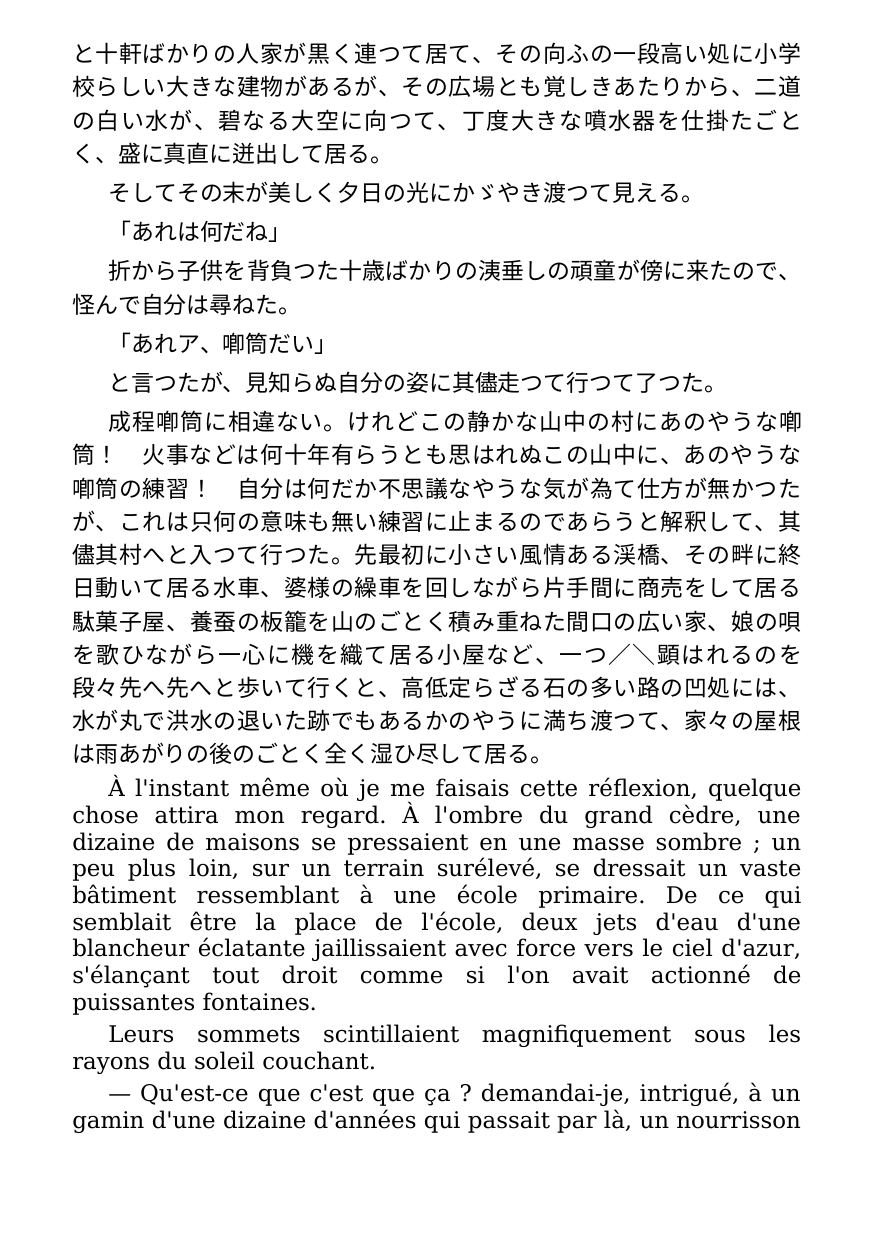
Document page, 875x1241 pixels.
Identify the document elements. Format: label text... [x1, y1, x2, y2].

text — Qu'est-ce que c'est que ça ? demandai-je, intrigué, à un gamin d'une dizaine d'années qui passait par là, un nourrisson [72, 1081, 802, 1134]
text そしてその末が美しく夕日の光にかゞやき渡つて見える。 [72, 175, 802, 208]
text Leurs sommets scintillaient magnifiquement sous les rayons du soleil couchant. [72, 1021, 802, 1075]
text 折から子供を背負つた十歳ばかりの洟垂しの頑童が傍に来たので、怪んで自分は尋ねた。 [72, 253, 802, 320]
text と言つたが、見知らぬ自分の姿に其儘走つて行つて了つた。 [72, 365, 802, 398]
text 成程喞筒に相違ない。けれどこの静かな山中の村にあのやうな喞筒！ 火事などは何十年有らうとも思はれぬこの山中に、あのやうな喞筒の練習！ 自分は何だか不思議なやうな気が為て仕方が無かつたが、これは只何の意味も無い練習に止まるのであらうと解釈して、其儘其村へと入つて行つた。先最初に小さい風情ある渓橋、その畔に終日動いて居る水車、婆様の繰車を回しながら片手間に商売をして居る駄菓子屋、養蚕の板籠を山のごとく積み重ねた間口の広い家、娘の唄を歌ひながら一心に機を織て居る小屋など、一つ／＼顕はれるのを段々先へ先へと歩いて行くと、高低定らざる石の多い路の凹処には、水が丸で洪水の退いた跡でもあるかのやうに満ち渡つて、家々の屋根は雨あがりの後のごとく全く湿ひ尽して居る。 [72, 404, 802, 769]
text と十軒ばかりの人家が黒く連つて居て、その向ふの一段高い処に小学校らしい大きな建物があるが、その広場とも覚しきあたりから、二道の白い水が、碧なる大空に向つて、丁度大きな噴水器を仕掛たごとく、盛に真直に迸出して居る。 [72, 36, 802, 169]
text 「あれは何だね」 [72, 214, 802, 247]
text 「あれア、喞筒だい」 [72, 326, 802, 359]
text À l'instant même où je me faisais cette réflexion, quelque chose attira mon regard. À l'ombre du grand cèdre, une dizaine de maisons se pressaient en une masse sombre ; un peu plus loin, sur un terrain surélevé, se dressait un vaste bâtiment ressemblant à une école primaire. De ce qui semblait être la place de l'école, deux jets d'eau d'une blancheur éclatante jaillissaient avec force vers le ciel d'azur, s'élançant tout droit comme si l'on avait actionné de puissantes fontaines. [72, 775, 802, 1015]
